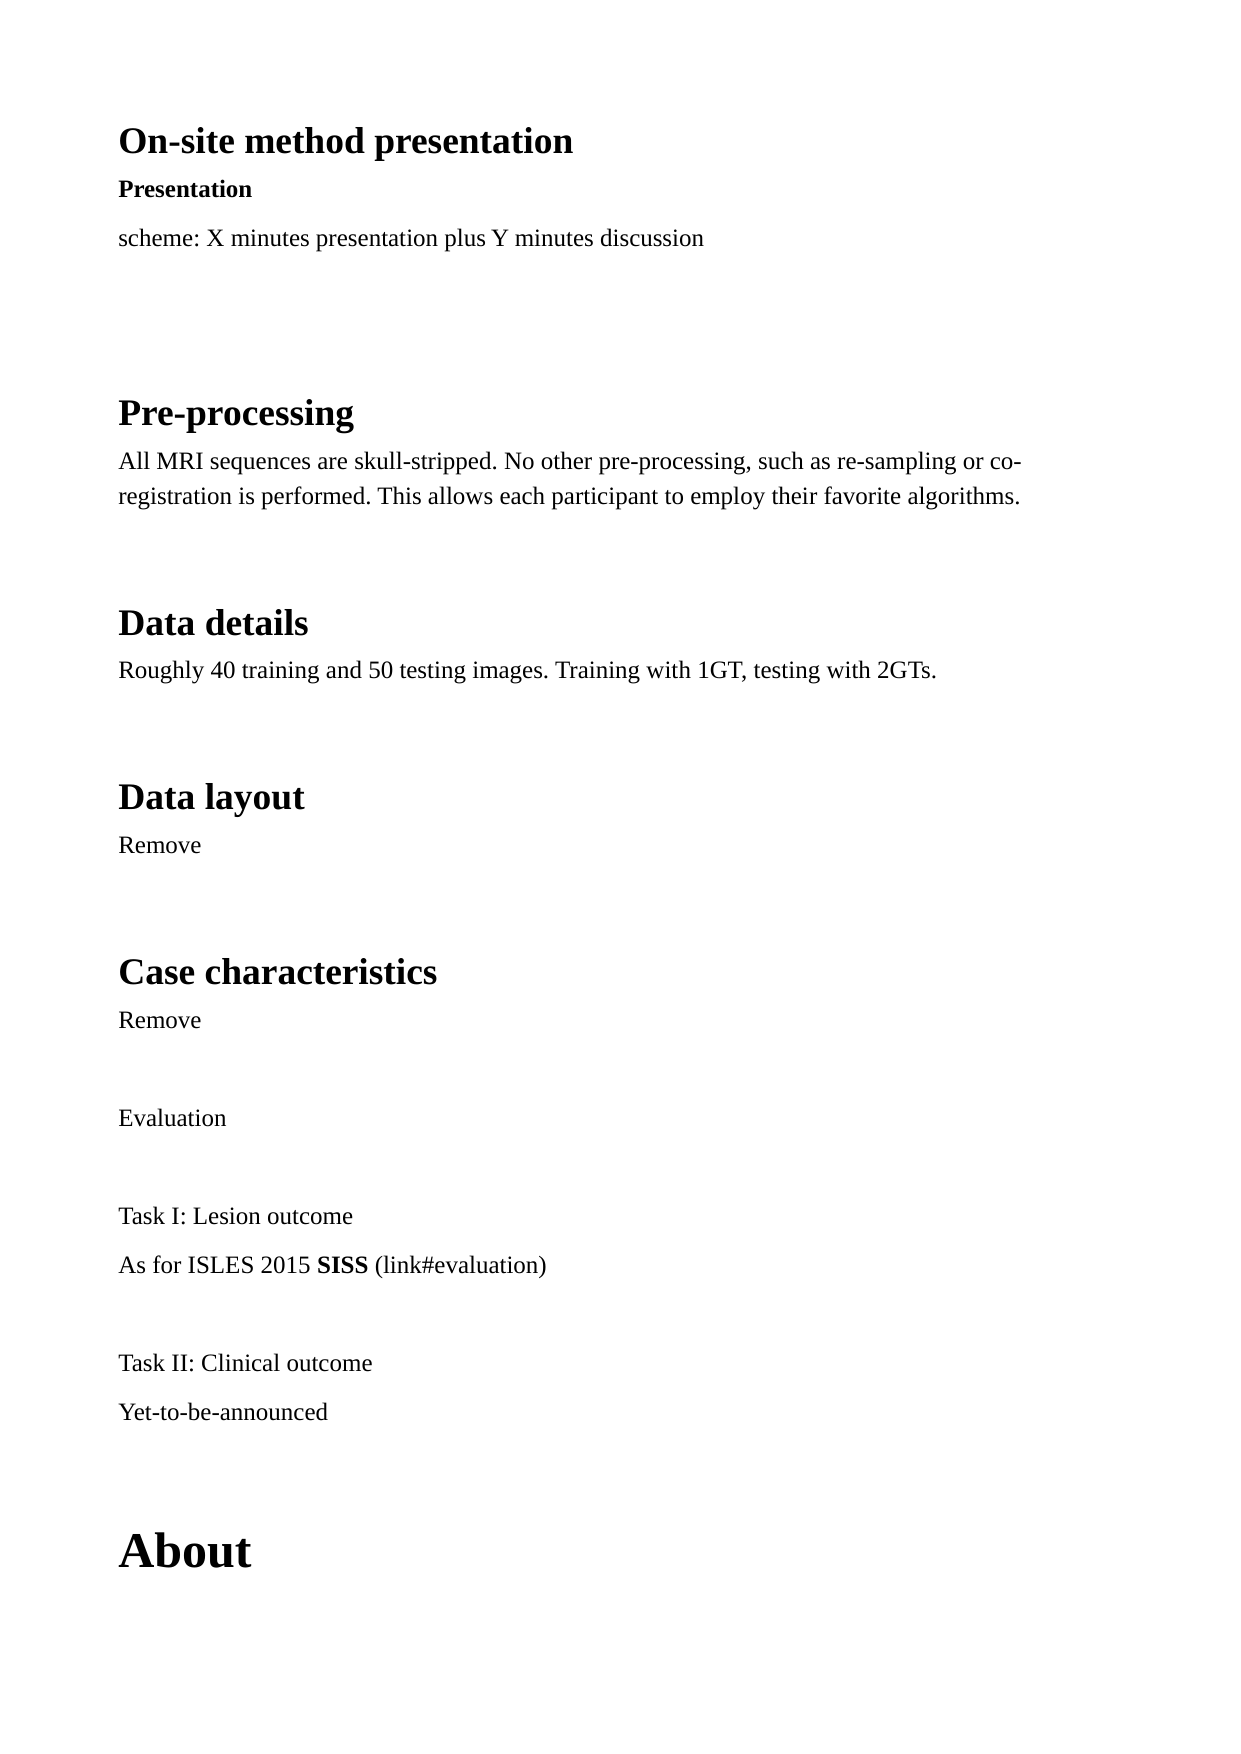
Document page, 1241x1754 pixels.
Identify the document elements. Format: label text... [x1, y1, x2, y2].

subtitle On-site method presentation [118, 118, 1122, 161]
text Presentation [118, 174, 1122, 202]
text Yet-to-be-announced [118, 1397, 1122, 1426]
text Remove [118, 1005, 1122, 1033]
text Evaluation [118, 1103, 1122, 1132]
text Task I: Lesion outcome [118, 1201, 1122, 1230]
subtitle Data layout [118, 774, 1122, 818]
text Remove [118, 830, 1122, 859]
subtitle Data details [118, 600, 1122, 643]
text Roughly 40 training and 50 testing images. Training with 1GT, testing with 2GTs. [118, 656, 1122, 684]
subtitle Pre-processing [118, 391, 1122, 434]
text Task II: Clinical outcome [118, 1348, 1122, 1377]
subtitle Case characteristics [118, 949, 1122, 992]
text All MRI sequences are skull-stripped. No other pre-processing, such as re-sampling or co-registration is performed. This allows each participant to employ their favorite algorithms. [118, 446, 1122, 510]
text scheme: X minutes presentation plus Y minutes discussion [118, 223, 1122, 252]
subtitle About [118, 1520, 1122, 1578]
text As for ISLES 2015 SISS (link#evaluation) [118, 1250, 1122, 1279]
